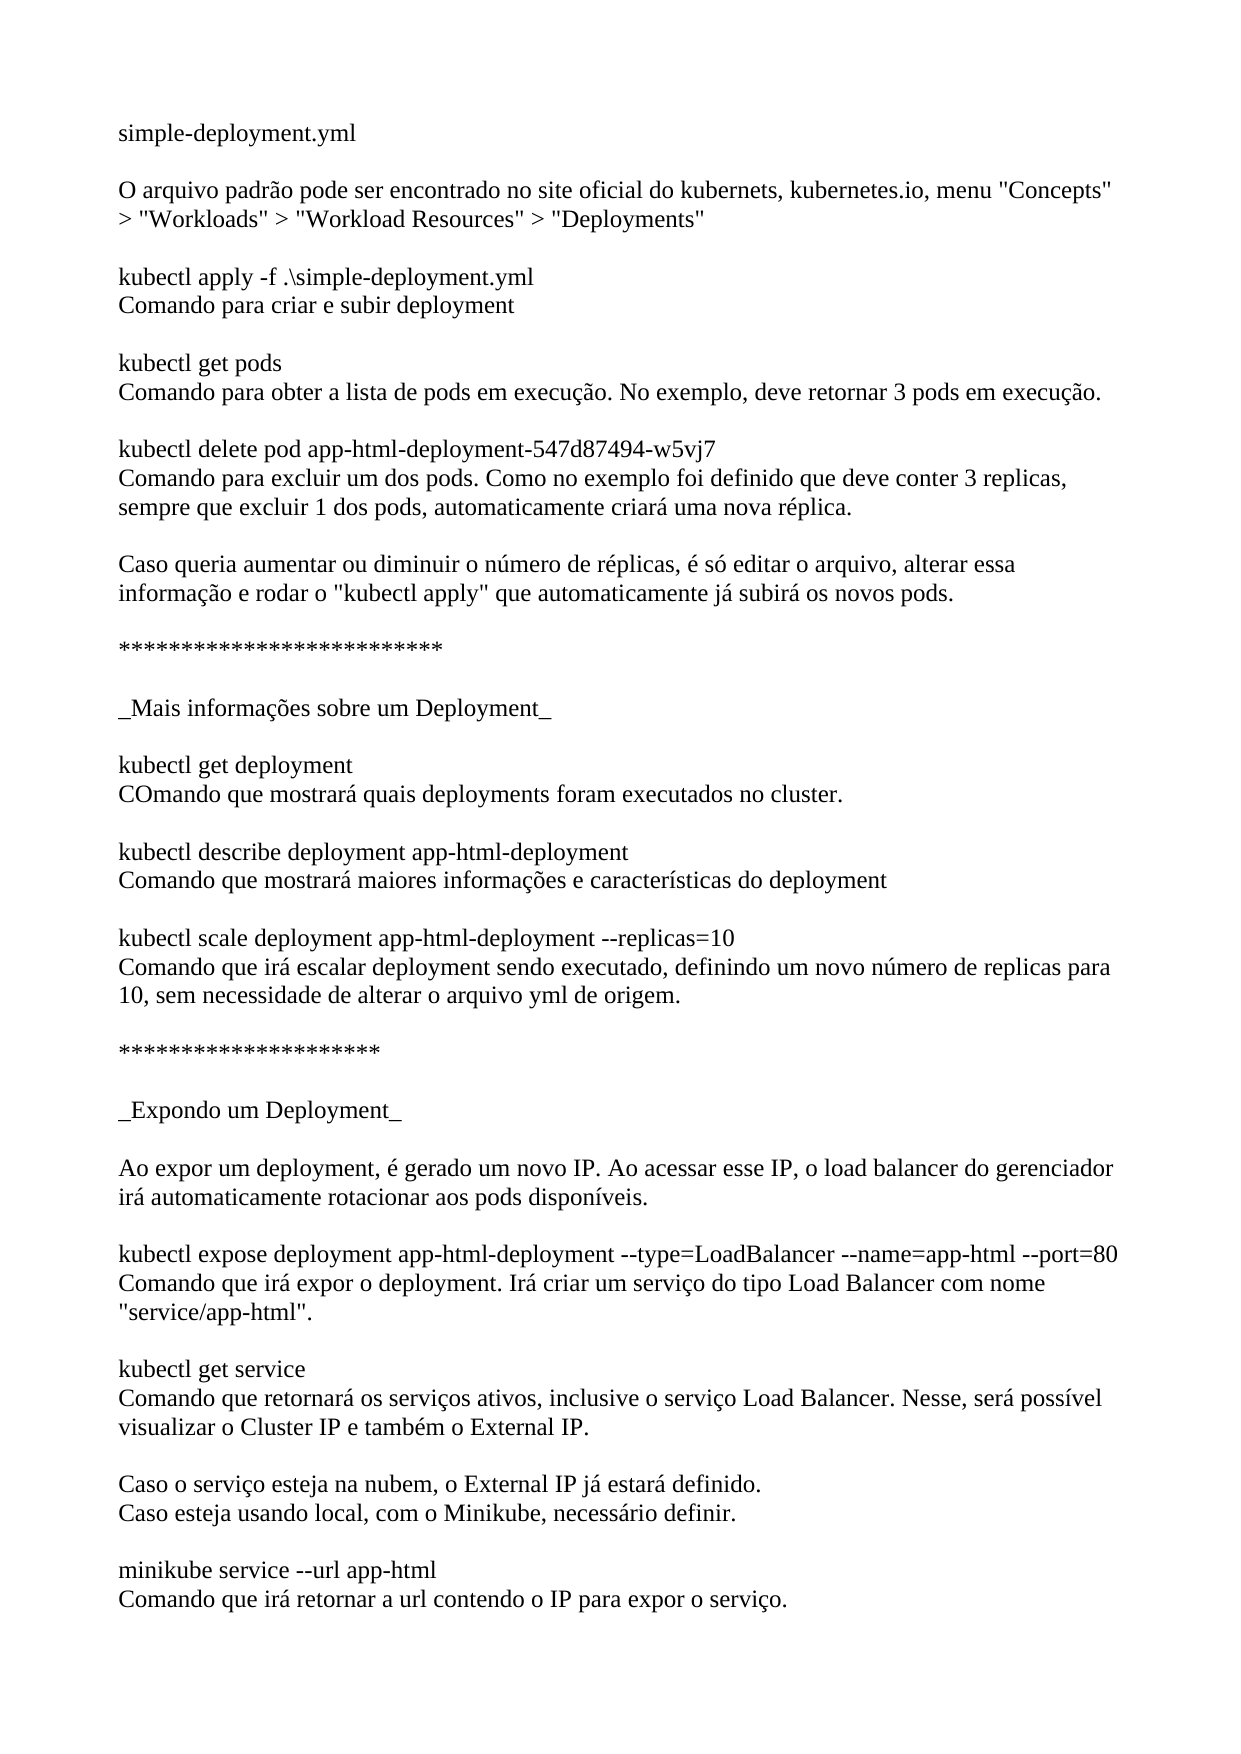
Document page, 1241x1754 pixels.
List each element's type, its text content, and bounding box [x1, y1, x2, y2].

text Comando que irá escalar deployment sendo executado, definindo um novo número de replicas para 10, sem necessidade de alterar o arquivo yml de origem. [118, 952, 1122, 1009]
text ************************** [118, 636, 1122, 664]
text Caso queria aumentar ou diminuir o número de réplicas, é só editar o arquivo, alterar essa informação e rodar o "kubectl apply" que automaticamente já subirá os novos pods. [118, 549, 1122, 607]
text kubectl get service [118, 1354, 1122, 1383]
text Caso o serviço esteja na nubem, o External IP já estará definido. [118, 1469, 1122, 1498]
text COmando que mostrará quais deployments foram executados no cluster. [118, 779, 1122, 808]
text kubectl get deployment [118, 751, 1122, 779]
text Comando que mostrará maiores informações e características do deployment [118, 866, 1122, 894]
text kubectl get pods [118, 348, 1122, 377]
text kubectl delete pod app-html-deployment-547d87494-w5vj7 [118, 434, 1122, 463]
text kubectl describe deployment app-html-deployment [118, 837, 1122, 866]
text Comando que irá retornar a url contendo o IP para expor o serviço. [118, 1584, 1122, 1613]
text ********************* [118, 1038, 1122, 1067]
text Comando para criar e subir deployment [118, 291, 1122, 319]
text _Expondo um Deployment_ [118, 1096, 1122, 1124]
text Comando para obter a lista de pods em execução. No exemplo, deve retornar 3 pods em execução. [118, 377, 1122, 406]
text Caso esteja usando local, com o Minikube, necessário definir. [118, 1498, 1122, 1527]
text Comando que irá expor o deployment. Irá criar um serviço do tipo Load Balancer com nome "service/app-html". [118, 1268, 1122, 1326]
text kubectl apply -f .\simple-deployment.yml [118, 262, 1122, 291]
text kubectl expose deployment app-html-deployment --type=LoadBalancer --name=app-html --port=80 [118, 1239, 1122, 1268]
text simple-deployment.yml [118, 118, 1122, 147]
text O arquivo padrão pode ser encontrado no site oficial do kubernets, kubernetes.io, menu "Concepts" > "Workloads" > "Workload Resources" > "Deployments" [118, 176, 1122, 233]
text Comando que retornará os serviços ativos, inclusive o serviço Load Balancer. Nesse, será possível visualizar o Cluster IP e também o External IP. [118, 1383, 1122, 1441]
text _Mais informações sobre um Deployment_ [118, 693, 1122, 722]
text Comando para excluir um dos pods. Como no exemplo foi definido que deve conter 3 replicas, sempre que excluir 1 dos pods, automaticamente criará uma nova réplica. [118, 463, 1122, 521]
text kubectl scale deployment app-html-deployment --replicas=10 [118, 923, 1122, 952]
text minikube service --url app-html [118, 1556, 1122, 1584]
text Ao expor um deployment, é gerado um novo IP. Ao acessar esse IP, o load balancer do gerenciador irá automaticamente rotacionar aos pods disponíveis. [118, 1153, 1122, 1211]
